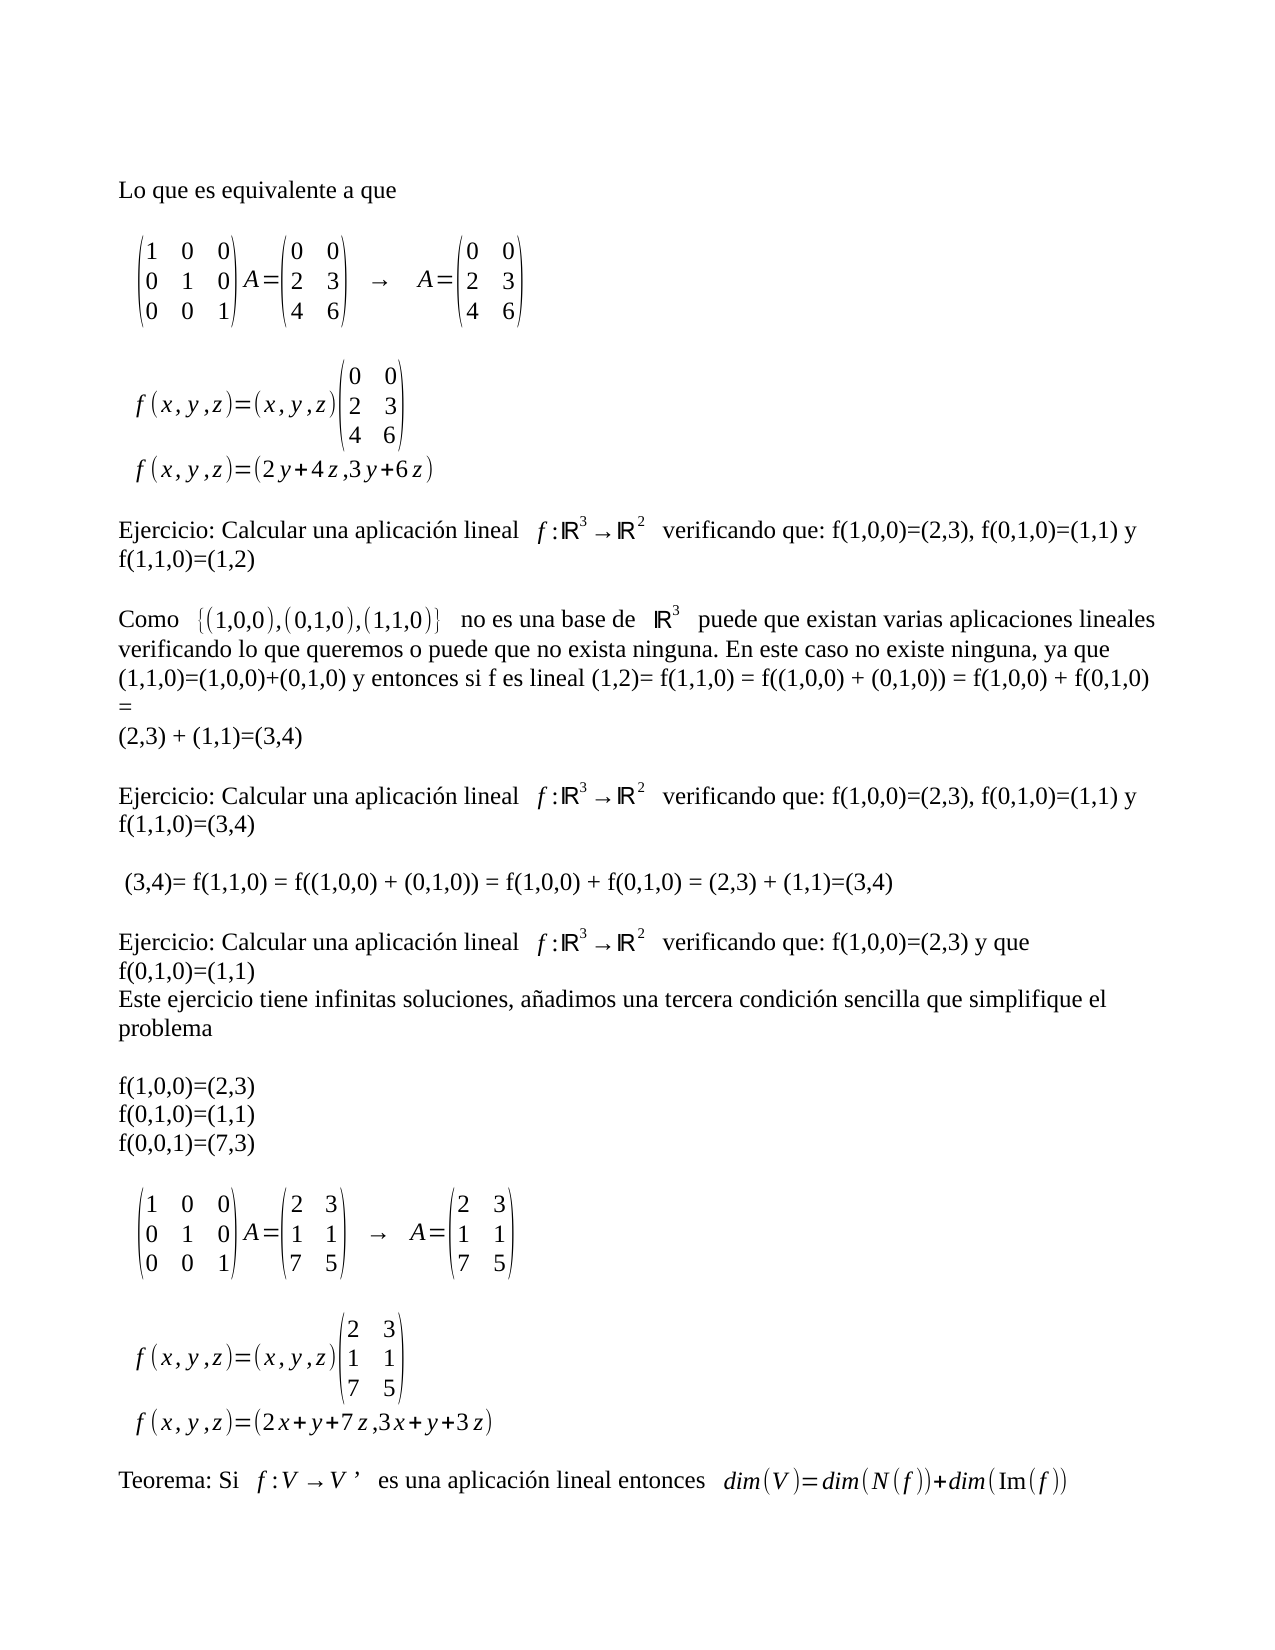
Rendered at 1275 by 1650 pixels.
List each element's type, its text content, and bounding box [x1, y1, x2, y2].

text Ejercicio: Calcular una aplicación linealverificando que: f(1,0,0)=(2,3) y que f(0,1,0)=(1,1) [118, 924, 1157, 984]
text Ejercicio: Calcular una aplicación linealverificando que: f(1,0,0)=(2,3), f(0,1,0)=(1,1) y f(1,1,0)=(3,4) [118, 778, 1157, 838]
text → [118, 1186, 1157, 1282]
text f(0,1,0)=(1,1) [118, 1099, 1157, 1128]
text Este ejercicio tiene infinitas soluciones, añadimos una tercera condición sencilla que simplifique el problema [118, 984, 1157, 1042]
text Lo que es equivalente a que [118, 176, 1157, 204]
text Ejercicio: Calcular una aplicación linealverificando que: f(1,0,0)=(2,3), f(0,1,0)=(1,1) y f(1,1,0)=(1,2) [118, 513, 1157, 573]
text → [118, 233, 1157, 329]
text Teorema: Sies una aplicación lineal entonces [118, 1465, 1157, 1496]
text f(1,0,0)=(2,3) [118, 1071, 1157, 1099]
text f(0,0,1)=(7,3) [118, 1128, 1157, 1157]
text (3,4)= f(1,1,0) = f((1,0,0) + (0,1,0)) = f(1,0,0) + f(0,1,0) = (2,3) + (1,1)=(3,4) [118, 867, 1157, 896]
text Comono es una base depuede que existan varias aplicaciones lineales verificando lo que queremos o puede que no exista ninguna. En este caso no existe ninguna, ya que (1,1,0)=(1,0,0)+(0,1,0) y entonces si f es lineal (1,2)= f(1,1,0) = f((1,0,0) + (0,1,0)) = f(1,0,0) + f(0,1,0) = [118, 601, 1157, 721]
text (2,3) + (1,1)=(3,4) [118, 721, 1157, 749]
